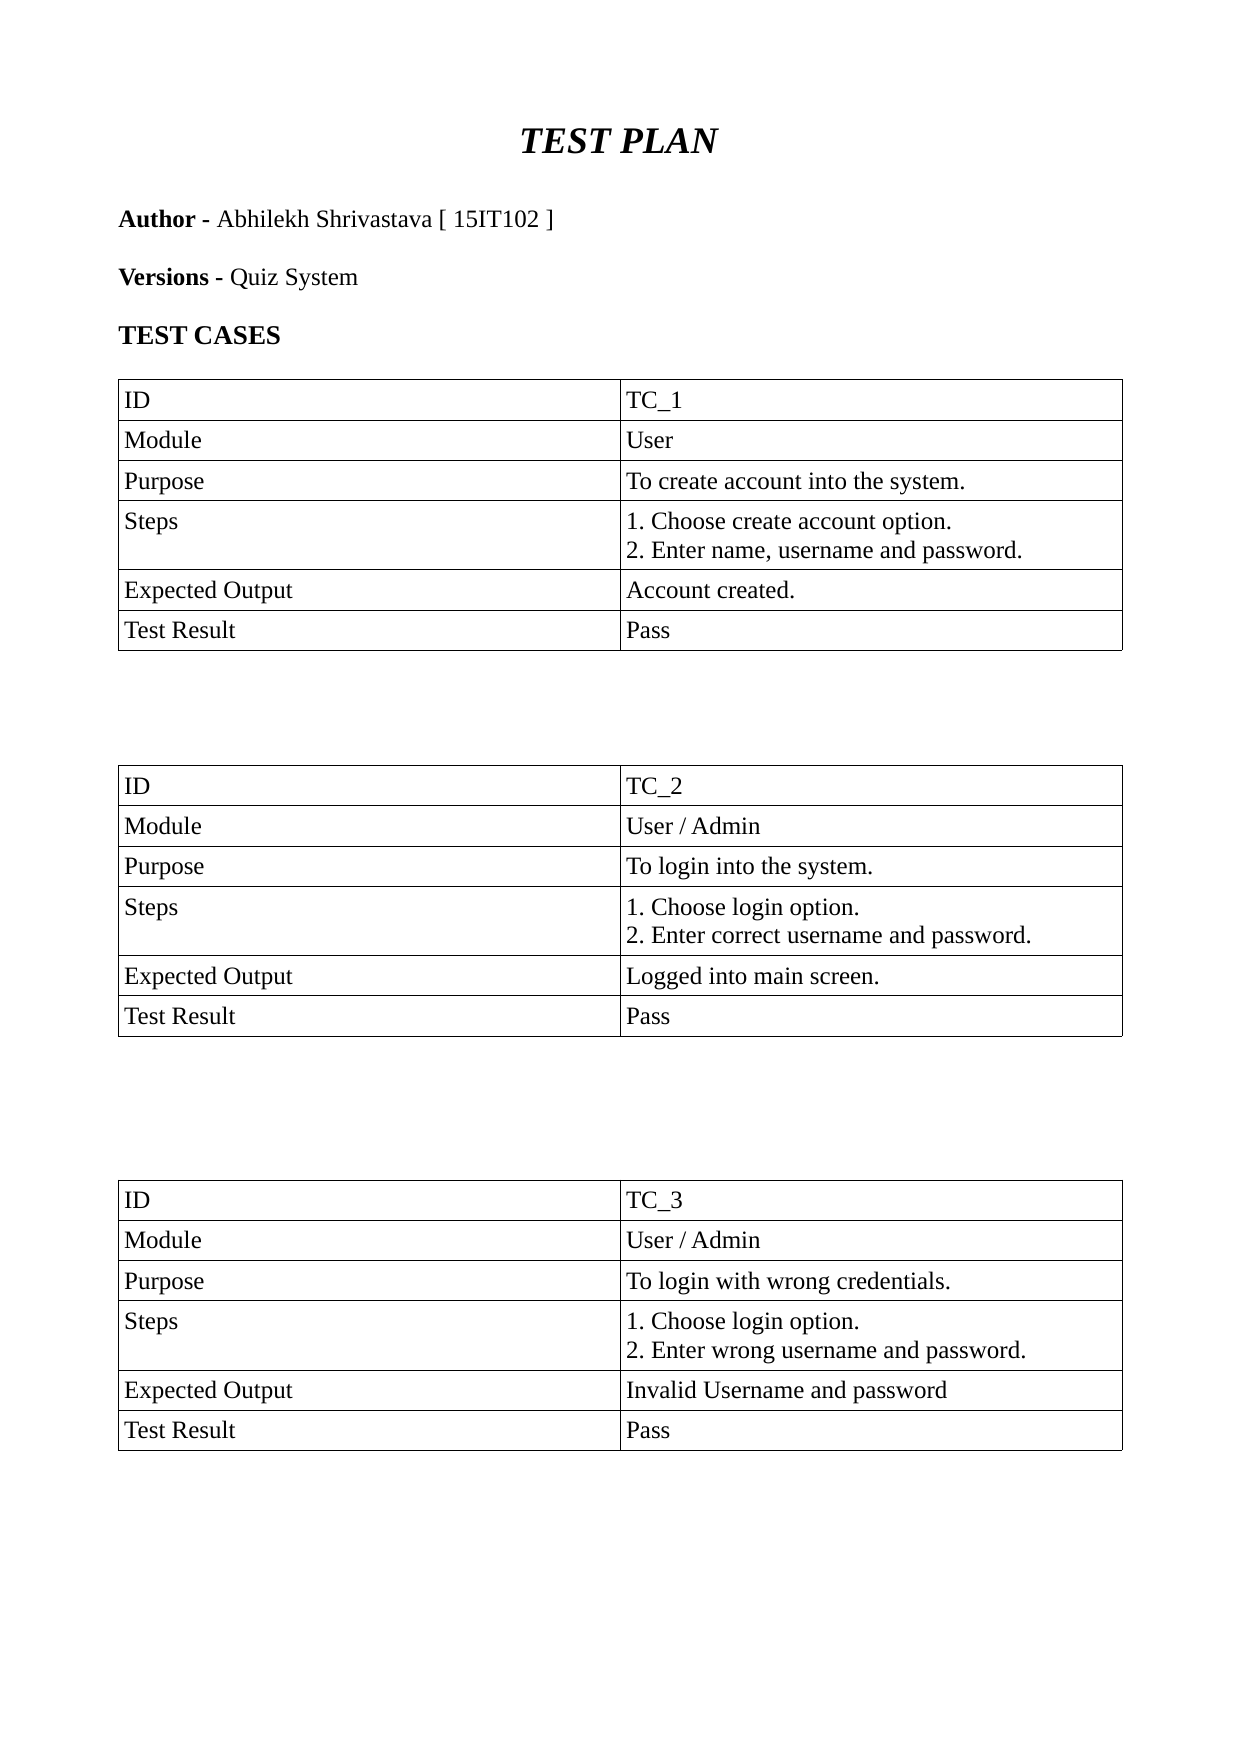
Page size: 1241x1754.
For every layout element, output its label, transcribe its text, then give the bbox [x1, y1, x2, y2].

table_cell Pass [621, 611, 1122, 650]
table_cell Test Result [119, 611, 620, 650]
table_cell Pass [621, 996, 1122, 1036]
table_cell Module [119, 421, 620, 460]
table_header ID [119, 766, 620, 805]
table_cell Test Result [119, 996, 620, 1036]
table_cell Steps [119, 1301, 620, 1369]
table_cell 1. Choose login option. 2. Enter correct username and password. [621, 887, 1122, 955]
table_cell Invalid Username and password [621, 1371, 1122, 1410]
table_header TC_1 [621, 380, 1122, 419]
table_cell User / Admin [621, 1221, 1122, 1260]
table_cell Purpose [119, 847, 620, 886]
table_cell Logged into main screen. [621, 956, 1122, 995]
table_cell Pass [621, 1411, 1122, 1450]
table_cell Expected Output [119, 1371, 620, 1410]
table_cell Purpose [119, 461, 620, 500]
table_header ID [119, 1181, 620, 1220]
table_header TC_2 [621, 766, 1122, 805]
table_cell Purpose [119, 1261, 620, 1300]
table_cell Expected Output [119, 956, 620, 995]
table_cell Test Result [119, 1411, 620, 1450]
table_header ID [119, 380, 620, 419]
table_cell To create account into the system. [621, 461, 1122, 500]
table_cell To login into the system. [621, 847, 1122, 886]
text TEST CASES [118, 319, 1122, 351]
table_header TC_3 [621, 1181, 1122, 1220]
table_cell Expected Output [119, 570, 620, 609]
text TEST PLAN [118, 118, 1122, 161]
table_cell User / Admin [621, 806, 1122, 846]
table_cell Steps [119, 887, 620, 955]
text Author - Abhilekh Shrivastava [ 15IT102 ] [118, 204, 1122, 233]
text Versions - Quiz System [118, 262, 1122, 291]
table_cell User [621, 421, 1122, 460]
table_cell Steps [119, 501, 620, 569]
table_cell 1. Choose login option. 2. Enter wrong username and password. [621, 1301, 1122, 1369]
table_cell Account created. [621, 570, 1122, 609]
table_cell To login with wrong credentials. [621, 1261, 1122, 1300]
table_cell Module [119, 1221, 620, 1260]
table_cell Module [119, 806, 620, 846]
table_cell 1. Choose create account option. 2. Enter name, username and password. [621, 501, 1122, 569]
